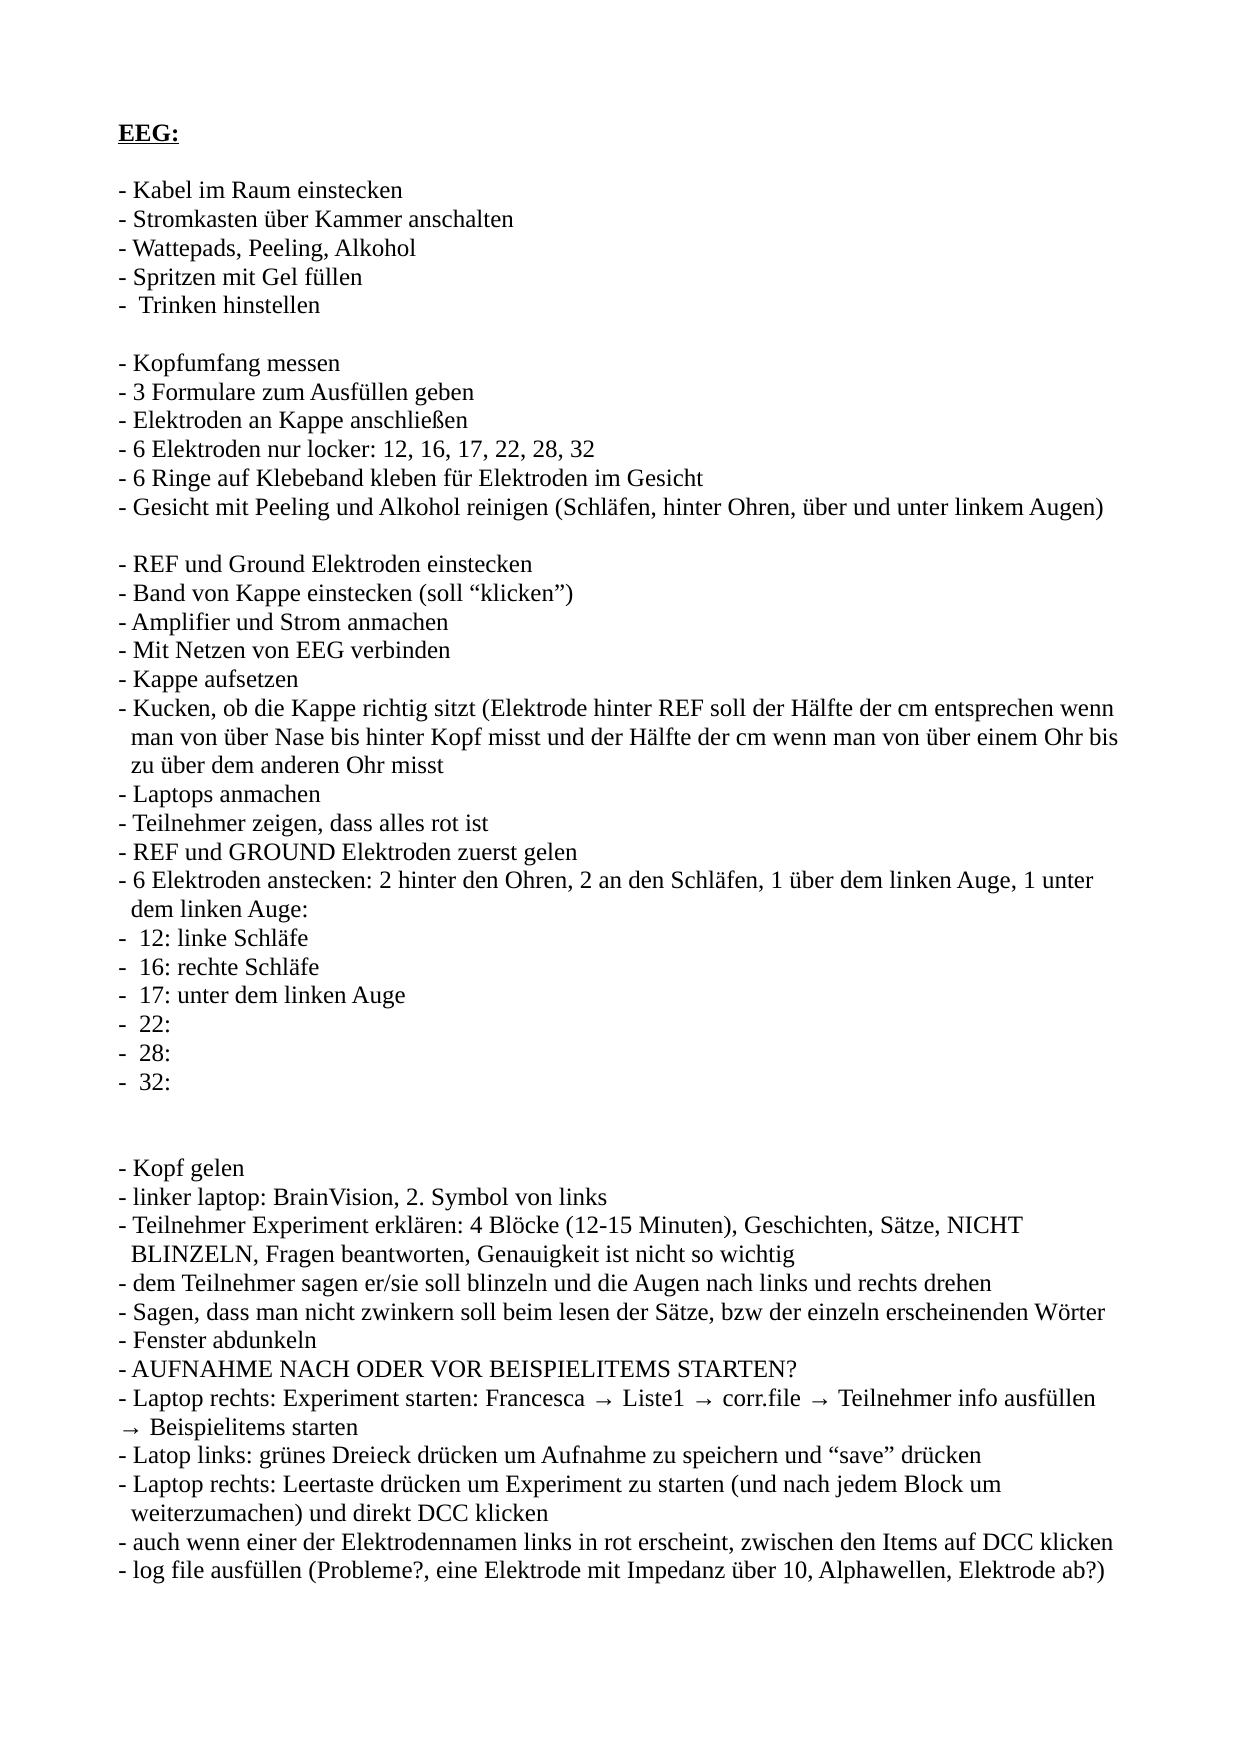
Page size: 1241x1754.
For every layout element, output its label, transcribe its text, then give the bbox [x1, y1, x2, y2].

text - dem Teilnehmer sagen er/sie soll blinzeln und die Augen nach links und rechts drehen [118, 1268, 1122, 1297]
text - Mit Netzen von EEG verbinden [118, 636, 1122, 664]
text - 6 Elektroden nur locker: 12, 16, 17, 22, 28, 32 [118, 434, 1122, 463]
text - 28: [118, 1038, 1122, 1067]
text BLINZELN, Fragen beantworten, Genauigkeit ist nicht so wichtig [118, 1239, 1122, 1268]
text - log file ausfüllen (Probleme?, eine Elektrode mit Impedanz über 10, Alphawellen, Elektrode ab?) [118, 1556, 1122, 1584]
text - 22: [118, 1009, 1122, 1038]
text - 3 Formulare zum Ausfüllen geben [118, 377, 1122, 406]
text - 16: rechte Schläfe [118, 952, 1122, 981]
text - Spritzen mit Gel füllen [118, 262, 1122, 291]
text - 17: unter dem linken Auge [118, 981, 1122, 1009]
text - Gesicht mit Peeling und Alkohol reinigen (Schläfen, hinter Ohren, über und unter linkem Augen) [118, 492, 1122, 521]
text zu über dem anderen Ohr misst [118, 751, 1122, 779]
text - Laptop rechts: Experiment starten: Francesca → Liste1 → corr.file → Teilnehmer info ausfüllen → Beispielitems starten [118, 1383, 1122, 1441]
text - 12: linke Schläfe [118, 923, 1122, 952]
text - 6 Elektroden anstecken: 2 hinter den Ohren, 2 an den Schläfen, 1 über dem linken Auge, 1 unter [118, 866, 1122, 894]
text - REF und Ground Elektroden einstecken [118, 549, 1122, 578]
text - Band von Kappe einstecken (soll “klicken”) [118, 578, 1122, 607]
text - Kopf gelen [118, 1153, 1122, 1182]
text - Latop links: grünes Dreieck drücken um Aufnahme zu speichern und “save” drücken [118, 1441, 1122, 1469]
text EEG: [118, 118, 1122, 147]
text - Amplifier und Strom anmachen [118, 607, 1122, 636]
text - Wattepads, Peeling, Alkohol [118, 233, 1122, 262]
text dem linken Auge: [118, 894, 1122, 923]
text man von über Nase bis hinter Kopf misst und der Hälfte der cm wenn man von über einem Ohr bis [118, 722, 1122, 751]
text - Kabel im Raum einstecken [118, 176, 1122, 204]
text - auch wenn einer der Elektrodennamen links in rot erscheint, zwischen den Items auf DCC klicken [118, 1527, 1122, 1556]
text - Teilnehmer Experiment erklären: 4 Blöcke (12-15 Minuten), Geschichten, Sätze, NICHT [118, 1211, 1122, 1239]
text - REF und GROUND Elektroden zuerst gelen [118, 837, 1122, 866]
text - Laptops anmachen [118, 779, 1122, 808]
text - Laptop rechts: Leertaste drücken um Experiment zu starten (und nach jedem Block um [118, 1469, 1122, 1498]
text - Sagen, dass man nicht zwinkern soll beim lesen der Sätze, bzw der einzeln erscheinenden Wörter [118, 1297, 1122, 1326]
text - Elektroden an Kappe anschließen [118, 406, 1122, 434]
text - Fenster abdunkeln [118, 1326, 1122, 1354]
text - Kopfumfang messen [118, 348, 1122, 377]
text - Kappe aufsetzen [118, 664, 1122, 693]
text - AUFNAHME NACH ODER VOR BEISPIELITEMS STARTEN? [118, 1354, 1122, 1383]
text - 6 Ringe auf Klebeband kleben für Elektroden im Gesicht [118, 463, 1122, 492]
text - Teilnehmer zeigen, dass alles rot ist [118, 808, 1122, 837]
text - Stromkasten über Kammer anschalten [118, 204, 1122, 233]
text - 32: [118, 1067, 1122, 1096]
text - linker laptop: BrainVision, 2. Symbol von links [118, 1182, 1122, 1211]
text weiterzumachen) und direkt DCC klicken [118, 1498, 1122, 1527]
text - Kucken, ob die Kappe richtig sitzt (Elektrode hinter REF soll der Hälfte der cm entsprechen wenn [118, 693, 1122, 722]
text - Trinken hinstellen [118, 291, 1122, 319]
